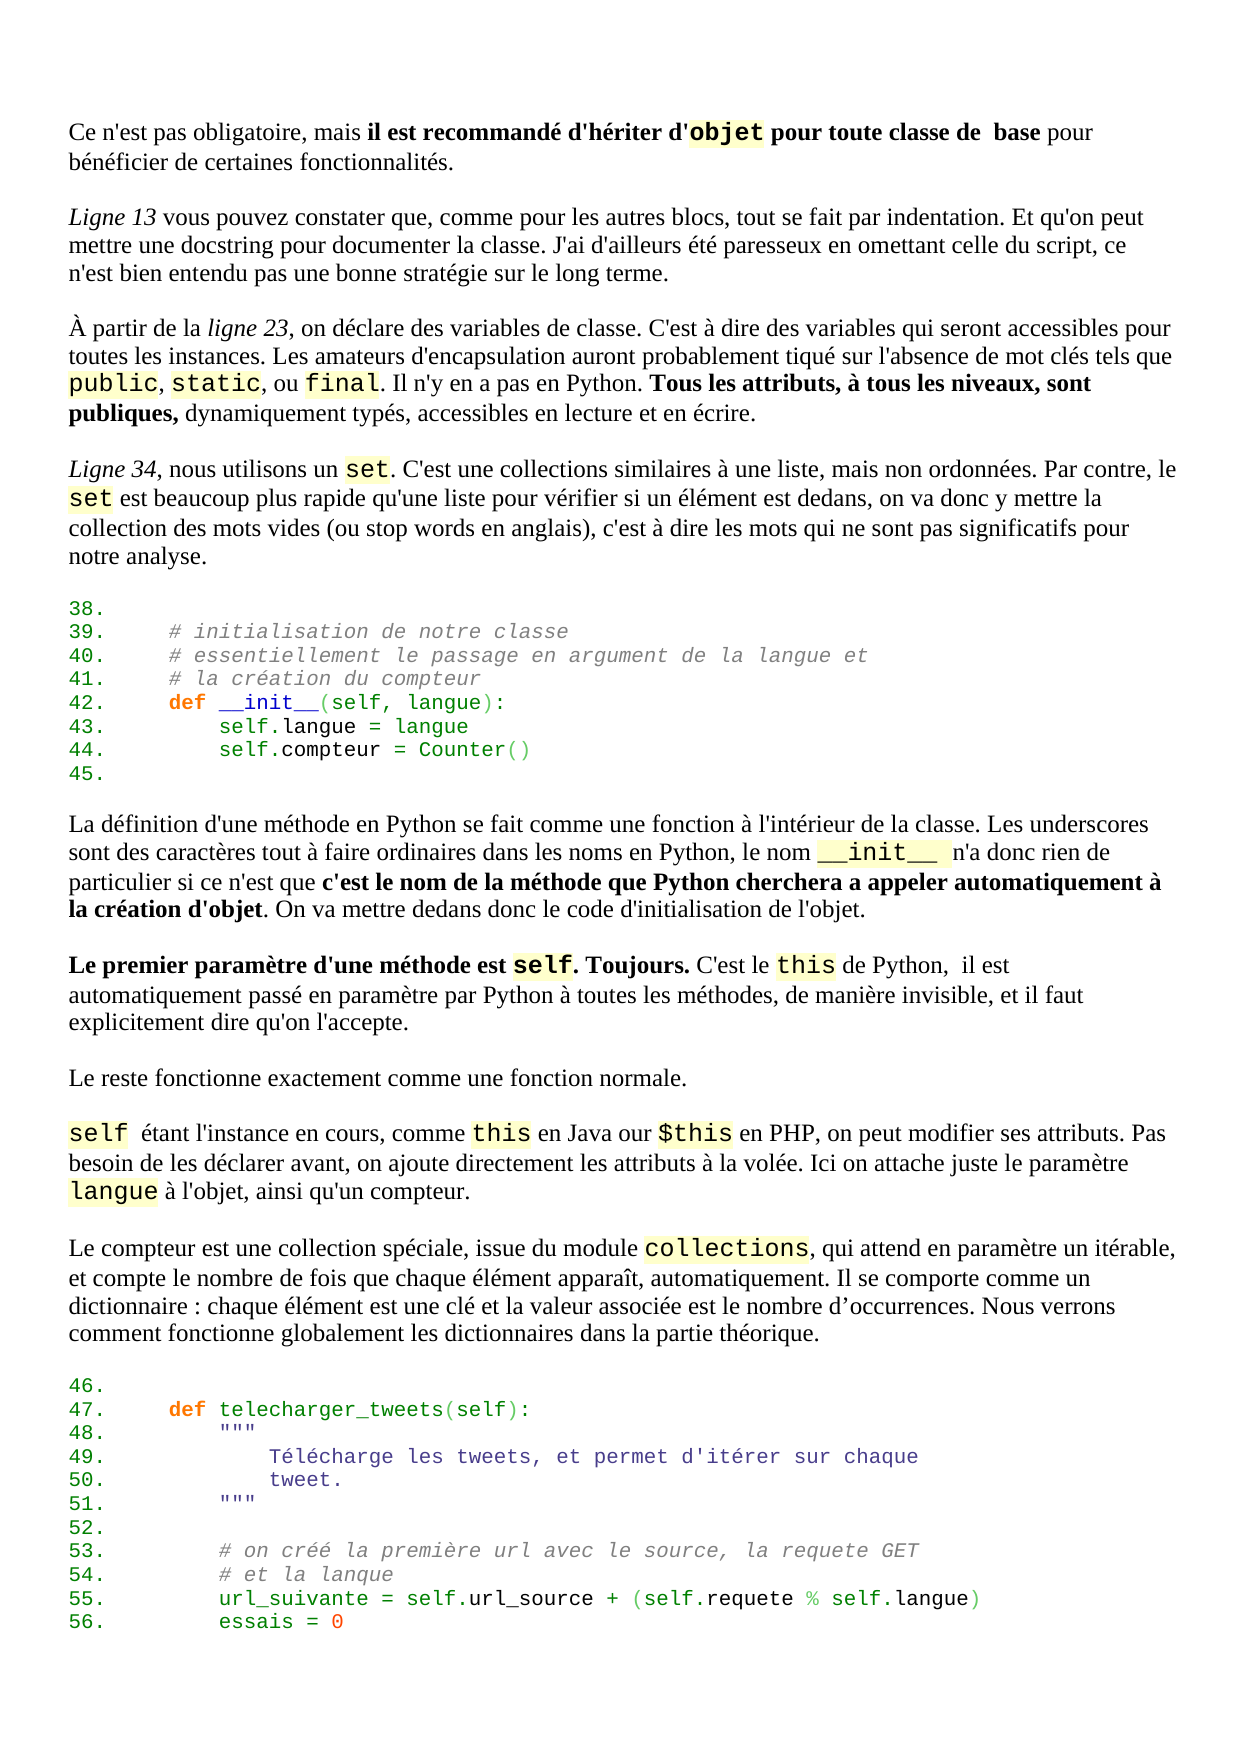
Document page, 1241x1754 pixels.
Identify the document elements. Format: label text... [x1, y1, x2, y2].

list self.compteur = Counter() [68, 739, 1177, 763]
list """ [68, 1493, 1177, 1517]
list essais = 0 [68, 1611, 1177, 1635]
text Le compteur est une collection spéciale, issue du module collections, qui attend en paramètre un itérable, et compte le nombre de fois que chaque élément apparaît, automatiquement. Il se comporte comme un dictionnaire : chaque élément est une clé et la valeur associée est le nombre d’occurrences. Nous verrons comment fonctionne globalement les dictionnaires dans la partie théorique. [68, 1234, 1177, 1347]
text À partir de la ligne 23, on déclare des variables de classe. C'est à dire des variables qui seront accessibles pour toutes les instances. Les amateurs d'encapsulation auront probablement tiqué sur l'absence de mot clés tels que public, static, ou final. Il n'y en a pas en Python. Tous les attributs, à tous les niveaux, sont publiques, dynamiquement typés, accessibles en lecture et en écrire. [68, 314, 1177, 427]
text Ce n'est pas obligatoire, mais il est recommandé d'hériter d'objet pour toute classe de base pour bénéficier de certaines fonctionnalités. [68, 118, 1177, 176]
list """ [68, 1422, 1177, 1446]
list tweet. [68, 1469, 1177, 1493]
list self.langue = langue [68, 716, 1177, 739]
list Télécharge les tweets, et permet d'itérer sur chaque [68, 1446, 1177, 1469]
list # la création du compteur [68, 668, 1177, 692]
text Le premier paramètre d'une méthode est self. Toujours. C'est le this de Python, il est automatiquement passé en paramètre par Python à toutes les méthodes, de manière invisible, et il faut explicitement dire qu'on l'accepte. [68, 951, 1177, 1036]
list def telecharger_tweets(self): [68, 1398, 1177, 1422]
list # et la lanque [68, 1564, 1177, 1588]
text Le reste fonctionne exactement comme une fonction normale. [68, 1064, 1177, 1092]
text Ligne 13 vous pouvez constater que, comme pour les autres blocs, tout se fait par indentation. Et qu'on peut mettre une docstring pour documenter la classe. J'ai d'ailleurs été paresseux en omettant celle du script, ce n'est bien entendu pas une bonne stratégie sur le long terme. [68, 203, 1177, 286]
list def __init__(self, langue): [68, 692, 1177, 716]
list # on créé la première url avec le source, la requete GET [68, 1540, 1177, 1564]
list url_suivante = self.url_source + (self.requete % self.langue) [68, 1588, 1177, 1611]
text La définition d'une méthode en Python se fait comme une fonction à l'intérieur de la classe. Les underscores sont des caractères tout à faire ordinaires dans les noms en Python, le nom __init__ n'a donc rien de particulier si ce n'est que c'est le nom de la méthode que Python cherchera a appeler automatiquement à la création d'objet. On va mettre dedans donc le code d'initialisation de l'objet. [68, 810, 1177, 923]
text Ligne 34, nous utilisons un set. C'est une collections similaires à une liste, mais non ordonnées. Par contre, le set est beaucoup plus rapide qu'une liste pour vérifier si un élément est dedans, on va donc y mettre la collection des mots vides (ou stop words en anglais), c'est à dire les mots qui ne sont pas significatifs pour notre analyse. [68, 455, 1177, 570]
list # essentiellement le passage en argument de la langue et [68, 645, 1177, 668]
list # initialisation de notre classe [68, 621, 1177, 645]
text self étant l'instance en cours, comme this en Java our $this en PHP, on peut modifier ses attributs. Pas besoin de les déclarer avant, on ajoute directement les attributs à la volée. Ici on attache juste le paramètre langue à l'objet, ainsi qu'un compteur. [68, 1119, 1177, 1207]
